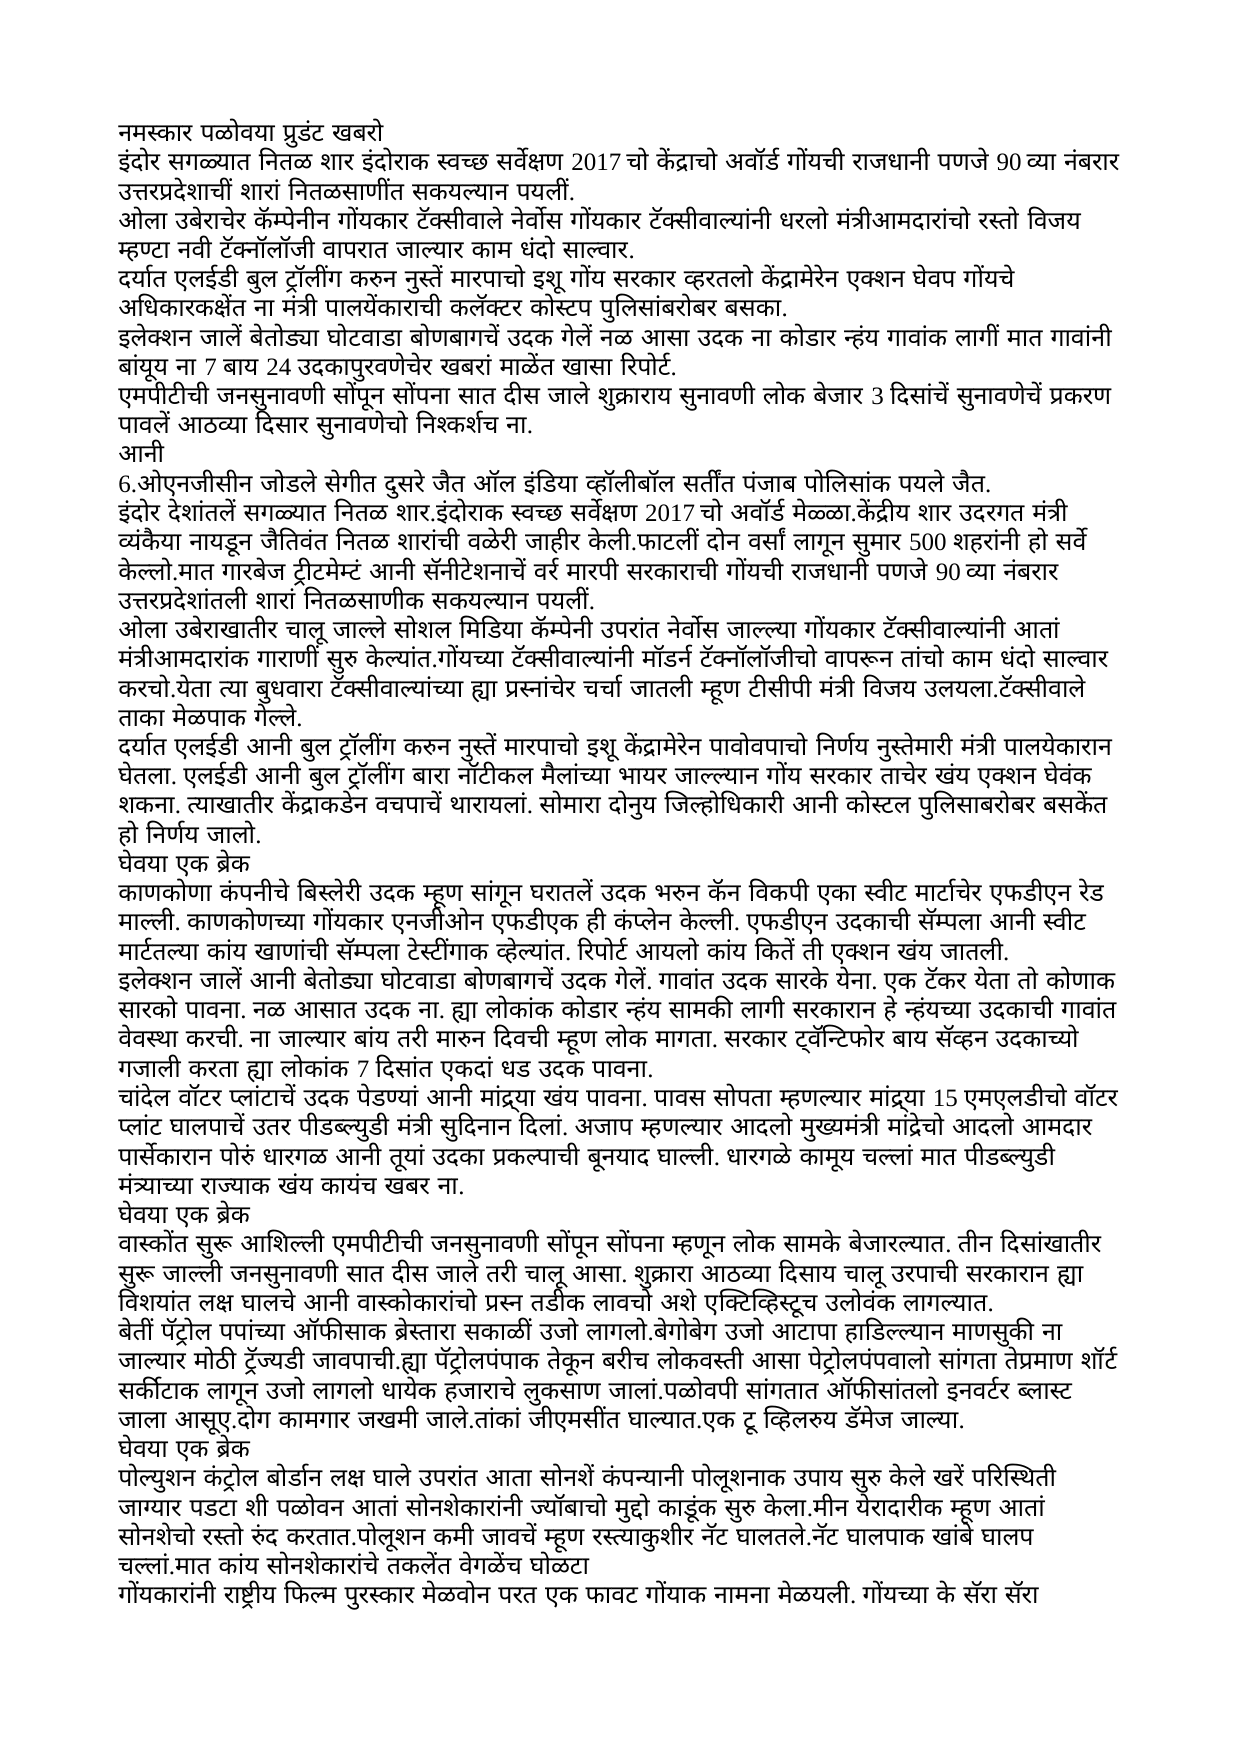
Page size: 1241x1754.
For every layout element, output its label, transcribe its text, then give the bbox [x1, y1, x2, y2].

text ओला उबेराचेर कॅम्पेनीन गोंयकार टॅक्सीवाले नेर्वोस गोंयकार टॅक्सीवाल्यांनी धरलो मंत्रीआमदारांचो रस्तो विजय म्हण्टा नवी टॅक्नॉलॉजी वापरात जाल्यार काम धंदो साल्वार. [118, 206, 1122, 264]
text इंदोर सगळ्यात नितळ शार इंदोराक स्वच्छ सर्वेक्षण 2017चो केंद्राचो अवॉर्ड गोंयची राजधानी पणजे 90व्या नंबरार उत्तरप्रदेशाचीं शारां नितळसाणींत सकयल्यान पयलीं. [118, 147, 1122, 206]
text काणकोणा कंपनीचे बिस्लेरी उदक म्हूण सांगून घरातलें उदक भरुन कॅन विकपी एका स्वीट मार्टाचेर एफडीएन रेड माल्ली. काणकोणच्या गोंयकार एनजीओन एफडीएक ही कंप्लेन केल्ली. एफडीएन उदकाची सॅम्पला आनी स्वीट मार्टतल्या कांय खाणांची सॅम्पला टेस्टींगाक व्हेल्यांत. रिपोर्ट आयलो कांय कितें ती एक्शन खंय जातली. [118, 878, 1122, 966]
text एमपीटीची जनसुनावणी सोंपून सोंपना सात दीस जाले शुक्राराय सुनावणी लोक बेजार 3 दिसांचें सुनावणेचें प्रकरण पावलें आठव्या दिसार सुनावणेचो निश्कर्शच ना. [118, 381, 1122, 440]
text इलेक्शन जालें आनी बेतोड्या घोटवाडा बोणबागचें उदक गेलें. गावांत उदक सारके येना. एक टॅकर येता तो कोणाक सारको पावना. नळ आसात उदक ना. ह्या लोकांक कोडार न्हंय सामकी लागी सरकारान हे न्हंयच्या उदकाची गावांत वेवस्था करची. ना जाल्यार बांय तरी मारुन दिवची म्हूण लोक मागता. सरकार ट्वॅन्टिफोर बाय सॅव्हन उदकाच्यो गजाली करता ह्या लोकांक 7 दिसांत एकदां धड उदक पावना. [118, 966, 1122, 1083]
text इंदोर देशांतलें सगळ्यात नितळ शार.इंदोराक स्वच्छ सर्वेक्षण 2017चो अवॉर्ड मेळ्ळा.केंद्रीय शार उदरगत मंत्री व्यंकैया नायडून जैतिवंत नितळ शारांची वळेरी जाहीर केली.फाटलीं दोन वर्सां लागून सुमार 500 शहरांनी हो सर्वे केल्लो.मात गारबेज ट्रीटमेम्टं आनी सॅनीटेशनाचें वर्र मारपी सरकाराची गोंयची राजधानी पणजे 90व्या नंबरार उत्तरप्रदेशांतली शारां नितळसाणीक सकयल्यान पयलीं. [118, 498, 1122, 615]
text चांदेल वॉटर प्लांटाचें उदक पेडण्यां आनी मांद्र्या खंय पावना. पावस सोपता म्हणल्यार मांद्र्या 15 एमएलडीचो वॉटर प्लांट घालपाचें उतर पीडब्ल्युडी मंत्री सुदिनान दिलां. अजाप म्हणल्यार आदलो मुख्यमंत्री मांद्रेचो आदलो आमदार पार्सेकारान पोरुं धारगळ आनी तूयां उदका प्रकल्पाची बूनयाद घाल्ली. धारगळे कामूय चल्लां मात पीडब्ल्युडी मंत्र्याच्या राज्याक खंय कायंच खबर ना. [118, 1083, 1122, 1200]
text नमस्कार पळोवया प्रुडंट खबरो [118, 118, 1122, 147]
text पोल्युशन कंट्रोल बोर्डान लक्ष घाले उपरांत आता सोनशें कंपन्यानी पोलूशनाक उपाय सुरु केले खरें परिस्थिती जाग्यार पडटा शी पळोवन आतां सोनशेकारांनी ज्यॉबाचो मुद्दो काडूंक सुरु केला.मीन येरादारीक म्हूण आतां सोनशेचो रस्तो रुंद करतात.पोलूशन कमी जावचें म्हूण रस्त्याकुशीर नॅट घालतले.नॅट घालपाक खांबे घालप चल्लां.मात कांय सोनशेकारांचे तकलेंत वेगळेंच घोळटा [118, 1463, 1122, 1580]
text दर्यात एलईडी बुल ट्रॉलींग करुन नुस्तें मारपाचो इशू गोंय सरकार व्हरतलो केंद्रामेरेन एक्शन घेवप गोंयचे अधिकारकक्षेंत ना मंत्री पालयेंकाराची कलॅक्टर कोस्टप पुलिसांबरोबर बसका. [118, 264, 1122, 323]
text घेवया एक ब्रेक [118, 1200, 1122, 1229]
text 6.ओएनजीसीन जोडले सेगीत दुसरे जैत ऑल इंडिया व्हॉलीबॉल सर्तींत पंजाब पोलिसांक पयले जैत. [118, 469, 1122, 498]
text दर्यात एलईडी आनी बुल ट्रॉलींग करुन नुस्तें मारपाचो इशू केंद्रामेरेन पावोवपाचो निर्णय नुस्तेमारी मंत्री पालयेकारान घेतला. एलईडी आनी बुल ट्रॉलींग बारा नॉटीकल मैलांच्या भायर जाल्ल्यान गोंय सरकार ताचेर खंय एक्शन घेवंक शकना. त्याखातीर केंद्राकडेन वचपाचें थारायलां. सोमारा दोनुय जिल्होधिकारी आनी कोस्टल पुलिसाबरोबर बसकेंत हो निर्णय जालो. [118, 732, 1122, 849]
text बेतीं पॅट्रोल पपांच्या ऑफीसाक ब्रेस्तारा सकाळीं उजो लागलो.बेगोबेग उजो आटापा हाडिल्ल्यान माणसुकी ना जाल्यार मोठी ट्रॅज्यडी जावपाची.ह्या पॅट्रोलपंपाक तेकून बरीच लोकवस्ती आसा पेट्रोलपंपवालो सांगता तेप्रमाण शॉर्ट सर्कीटाक लागून उजो लागलो धायेक हजाराचे लुकसाण जालां.पळोवपी सांगतात ऑफीसांतलो इनवर्टर ब्लास्ट जाला आसूए.दोग कामगार जखमी जाले.तांकां जीएमसींत घाल्यात.एक टू व्हिलरुय डॅमेज जाल्या. [118, 1317, 1122, 1434]
text घेवया एक ब्रेक [118, 849, 1122, 878]
text आनी [118, 440, 1122, 469]
text घेवया एक ब्रेक [118, 1434, 1122, 1463]
text गोंयकारांनी राष्ट्रीय फिल्म पुरस्कार मेळवोन परत एक फावट गोंयाक नामना मेळयली. गोंयच्या के सॅरा सॅरा [118, 1580, 1122, 1610]
text इलेक्शन जालें बेतोड्या घोटवाडा बोणबागचें उदक गेलें नळ आसा उदक ना कोडार न्हंय गावांक लागीं मात गावांनी बांयूय ना 7 बाय 24 उदकापुरवणेचेर खबरां माळेंत खासा रिपोर्ट. [118, 323, 1122, 381]
text वास्कोंत सुरू आशिल्ली एमपीटीची जनसुनावणी सोंपून सोंपना म्हणून लोक सामके बेजारल्यात. तीन दिसांखातीर सुरू जाल्ली जनसुनावणी सात दीस जाले तरी चालू आसा. शुक्रारा आठव्या दिसाय चालू उरपाची सरकारान ह्या विशयांत लक्ष घालचे आनी वास्कोकारांचो प्रस्न तडीक लावचो अशे एक्टिव्हिस्टूच उलोवंक लागल्यात. [118, 1229, 1122, 1317]
text ओला उबेराखातीर चालू जाल्ले सोशल मिडिया कॅम्पेनी उपरांत नेर्वोस जाल्ल्या गोंयकार टॅक्सीवाल्यांनी आतां मंत्रीआमदारांक गाराणीं सुरु केल्यांत.गोंयच्या टॅक्सीवाल्यांनी मॉडर्न टॅक्नॉलॉजीचो वापरून तांचो काम धंदो साल्वार करचो.येता त्या बुधवारा टॅक्सीवाल्यांच्या ह्या प्रस्नांचेर चर्चा जातली म्हूण टीसीपी मंत्री विजय उलयला.टॅक्सीवाले ताका मेळपाक गेल्ले. [118, 615, 1122, 732]
